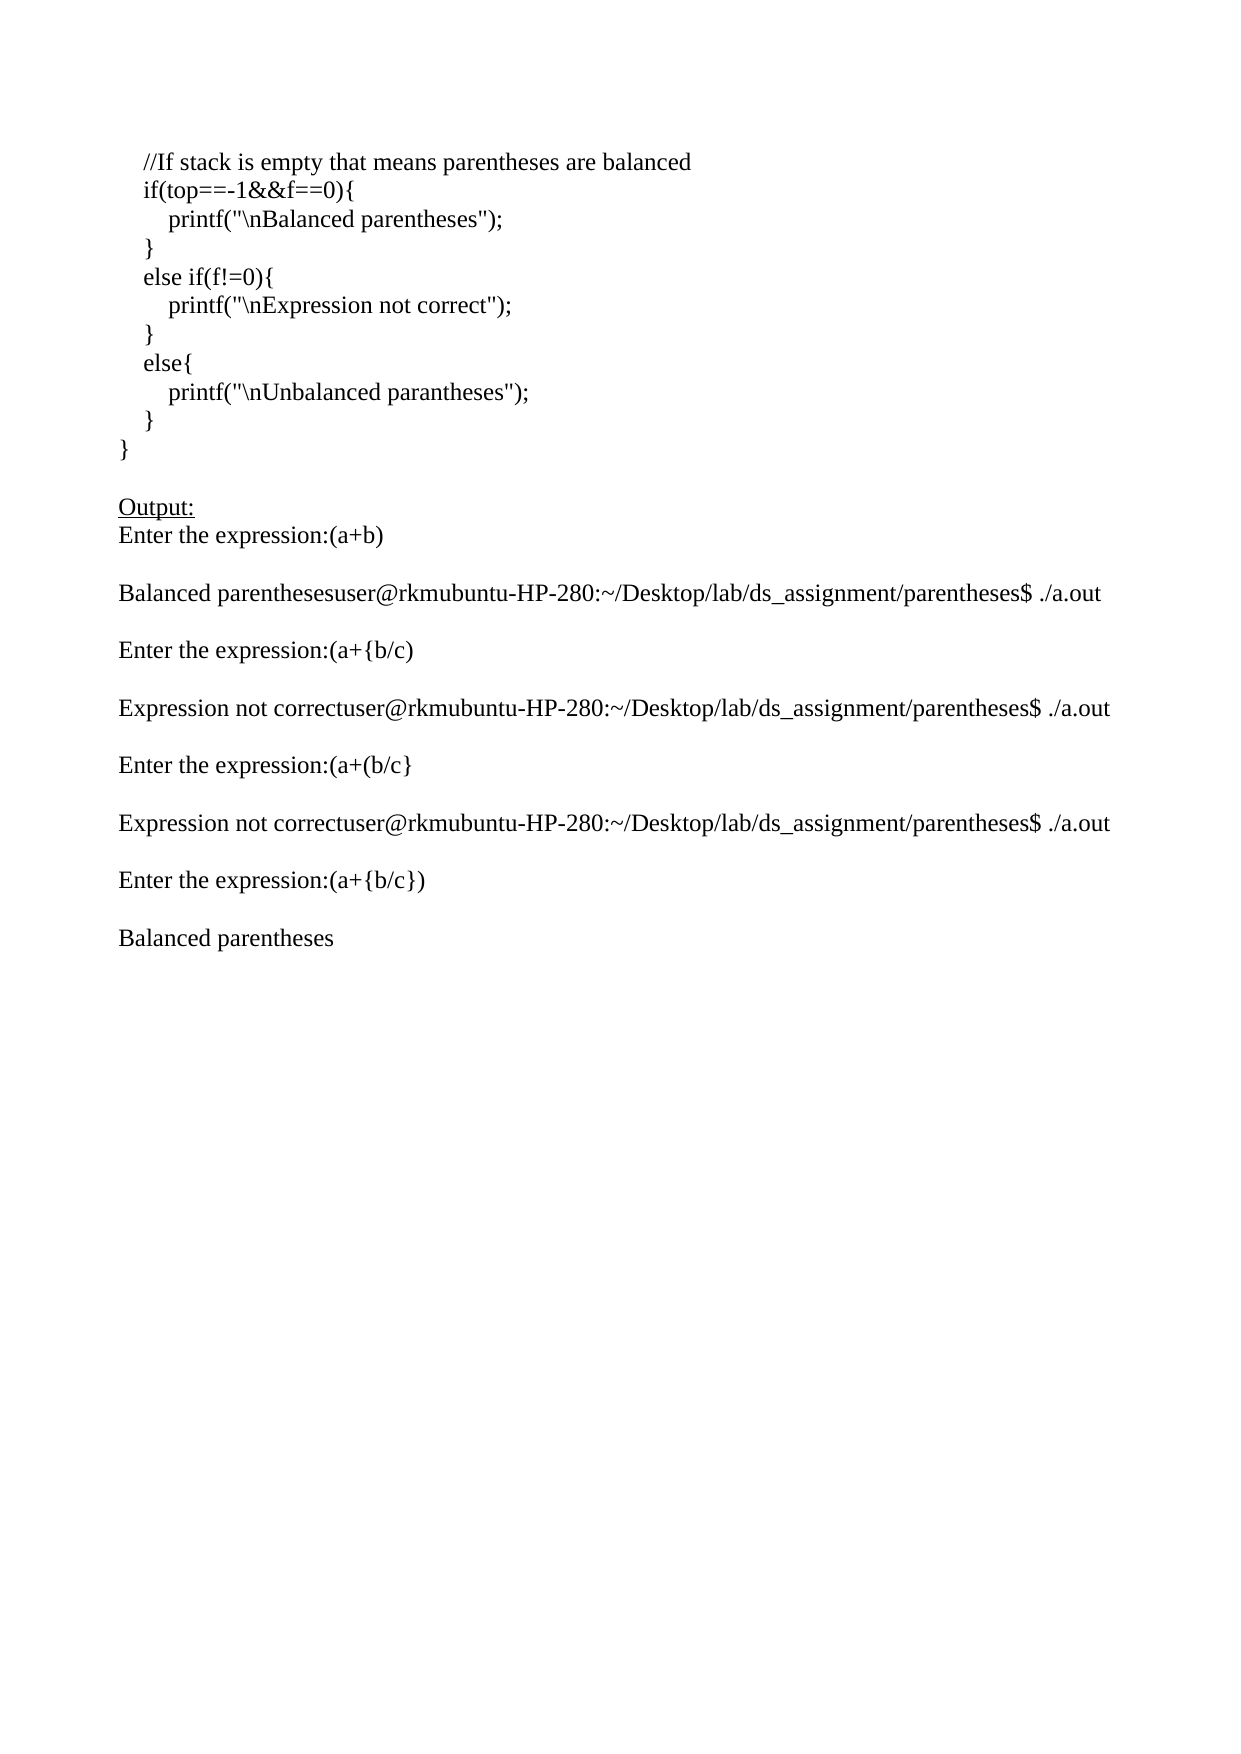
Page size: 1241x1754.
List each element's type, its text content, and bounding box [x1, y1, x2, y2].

text else if(f!=0){ [118, 262, 1122, 291]
text } [118, 434, 1122, 463]
text Enter the expression:(a+b) [118, 521, 1122, 549]
text } [118, 319, 1122, 348]
text Enter the expression:(a+{b/c}) [118, 866, 1122, 894]
text Enter the expression:(a+(b/c} [118, 751, 1122, 779]
text Expression not correctuser@rkmubuntu-HP-280:~/Desktop/lab/ds_assignment/parentheses$ ./a.out [118, 808, 1122, 837]
text Balanced parentheses [118, 923, 1122, 952]
text Expression not correctuser@rkmubuntu-HP-280:~/Desktop/lab/ds_assignment/parentheses$ ./a.out [118, 693, 1122, 722]
text } [118, 406, 1122, 434]
text printf("\nUnbalanced parantheses"); [118, 377, 1122, 406]
text } [118, 233, 1122, 262]
text else{ [118, 348, 1122, 377]
text Enter the expression:(a+{b/c) [118, 636, 1122, 664]
text if(top==-1&&f==0){ [118, 176, 1122, 204]
text printf("\nBalanced parentheses"); [118, 204, 1122, 233]
text printf("\nExpression not correct"); [118, 291, 1122, 319]
text Balanced parenthesesuser@rkmubuntu-HP-280:~/Desktop/lab/ds_assignment/parentheses$ ./a.out [118, 578, 1122, 607]
text Output: [118, 492, 1122, 521]
text //If stack is empty that means parentheses are balanced [118, 147, 1122, 176]
